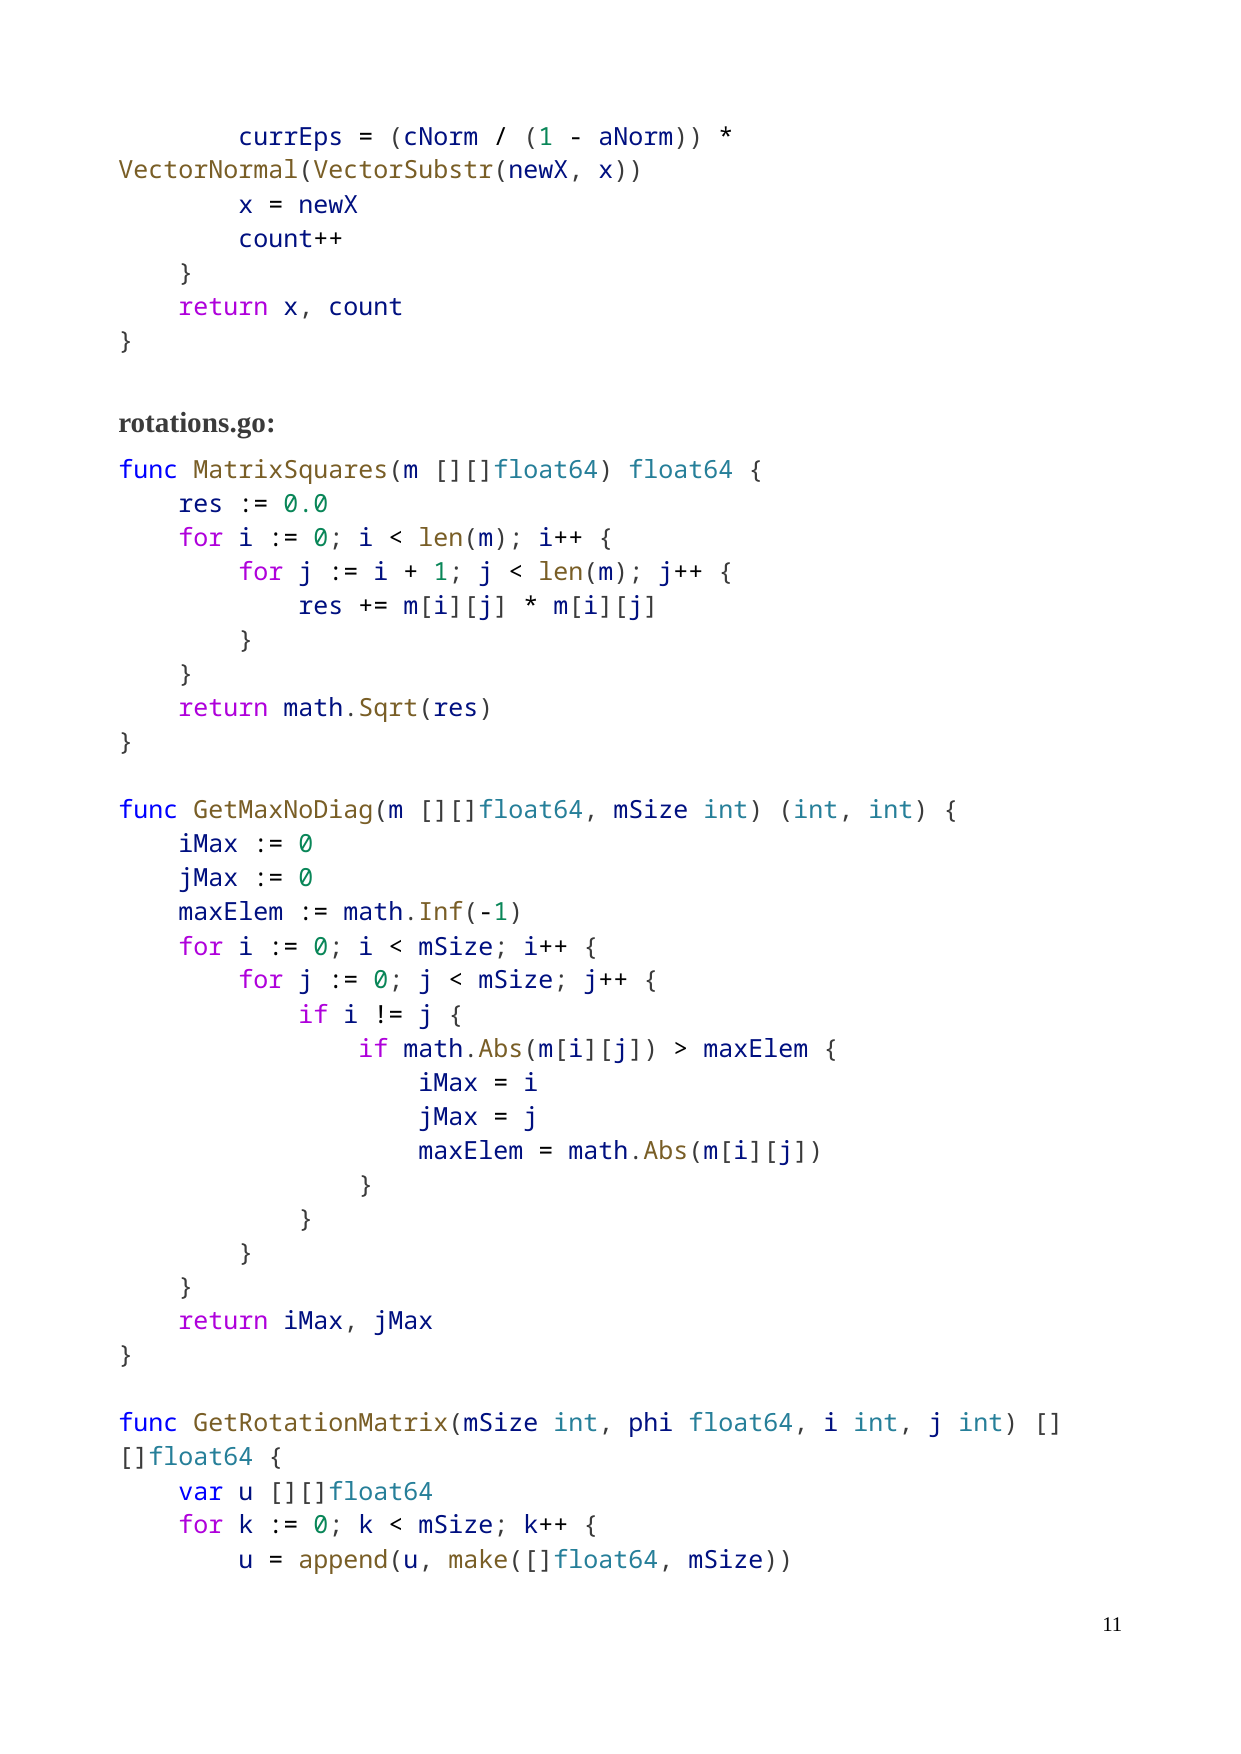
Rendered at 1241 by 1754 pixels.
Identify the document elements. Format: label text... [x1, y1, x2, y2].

text maxElem = math.Abs(m[i][j]) [118, 1132, 1122, 1167]
text func MatrixSquares(m [][]float64) float64 { [118, 451, 1122, 485]
text count++ [118, 220, 1122, 254]
text return iMax, jMax [118, 1303, 1122, 1337]
text var u [][]float64 [118, 1473, 1122, 1507]
text res := 0.0 [118, 485, 1122, 519]
text } [118, 656, 1122, 690]
text } [118, 1235, 1122, 1269]
text return x, count [118, 288, 1122, 322]
text } [118, 1167, 1122, 1201]
text for k := 0; k < mSize; k++ { [118, 1507, 1122, 1541]
text return math.Sqrt(res) [118, 690, 1122, 724]
text } [118, 1269, 1122, 1303]
text func GetMaxNoDiag(m [][]float64, mSize int) (int, int) { [118, 792, 1122, 826]
text } [118, 1201, 1122, 1235]
text if i != j { [118, 996, 1122, 1030]
text u = append(u, make([]float64, mSize)) [118, 1541, 1122, 1575]
text maxElem := math.Inf(-1) [118, 894, 1122, 928]
text if math.Abs(m[i][j]) > maxElem { [118, 1030, 1122, 1064]
text } [118, 724, 1122, 758]
text for i := 0; i < mSize; i++ { [118, 928, 1122, 962]
text x = newX [118, 186, 1122, 220]
text jMax := 0 [118, 860, 1122, 894]
subtitle rotations.go: [118, 405, 1122, 439]
text } [118, 1337, 1122, 1371]
text } [118, 254, 1122, 288]
text jMax = j [118, 1098, 1122, 1132]
text currEps = (cNorm / (1 - aNorm)) * VectorNormal(VectorSubstr(newX, x)) [118, 118, 1122, 186]
text } [118, 622, 1122, 656]
text iMax := 0 [118, 826, 1122, 860]
text iMax = i [118, 1064, 1122, 1098]
text res += m[i][j] * m[i][j] [118, 587, 1122, 622]
text } [118, 322, 1122, 357]
text for i := 0; i < len(m); i++ { [118, 519, 1122, 553]
text for j := 0; j < mSize; j++ { [118, 962, 1122, 996]
text func GetRotationMatrix(mSize int, phi float64, i int, j int) [][]float64 { [118, 1405, 1122, 1473]
text for j := i + 1; j < len(m); j++ { [118, 553, 1122, 587]
